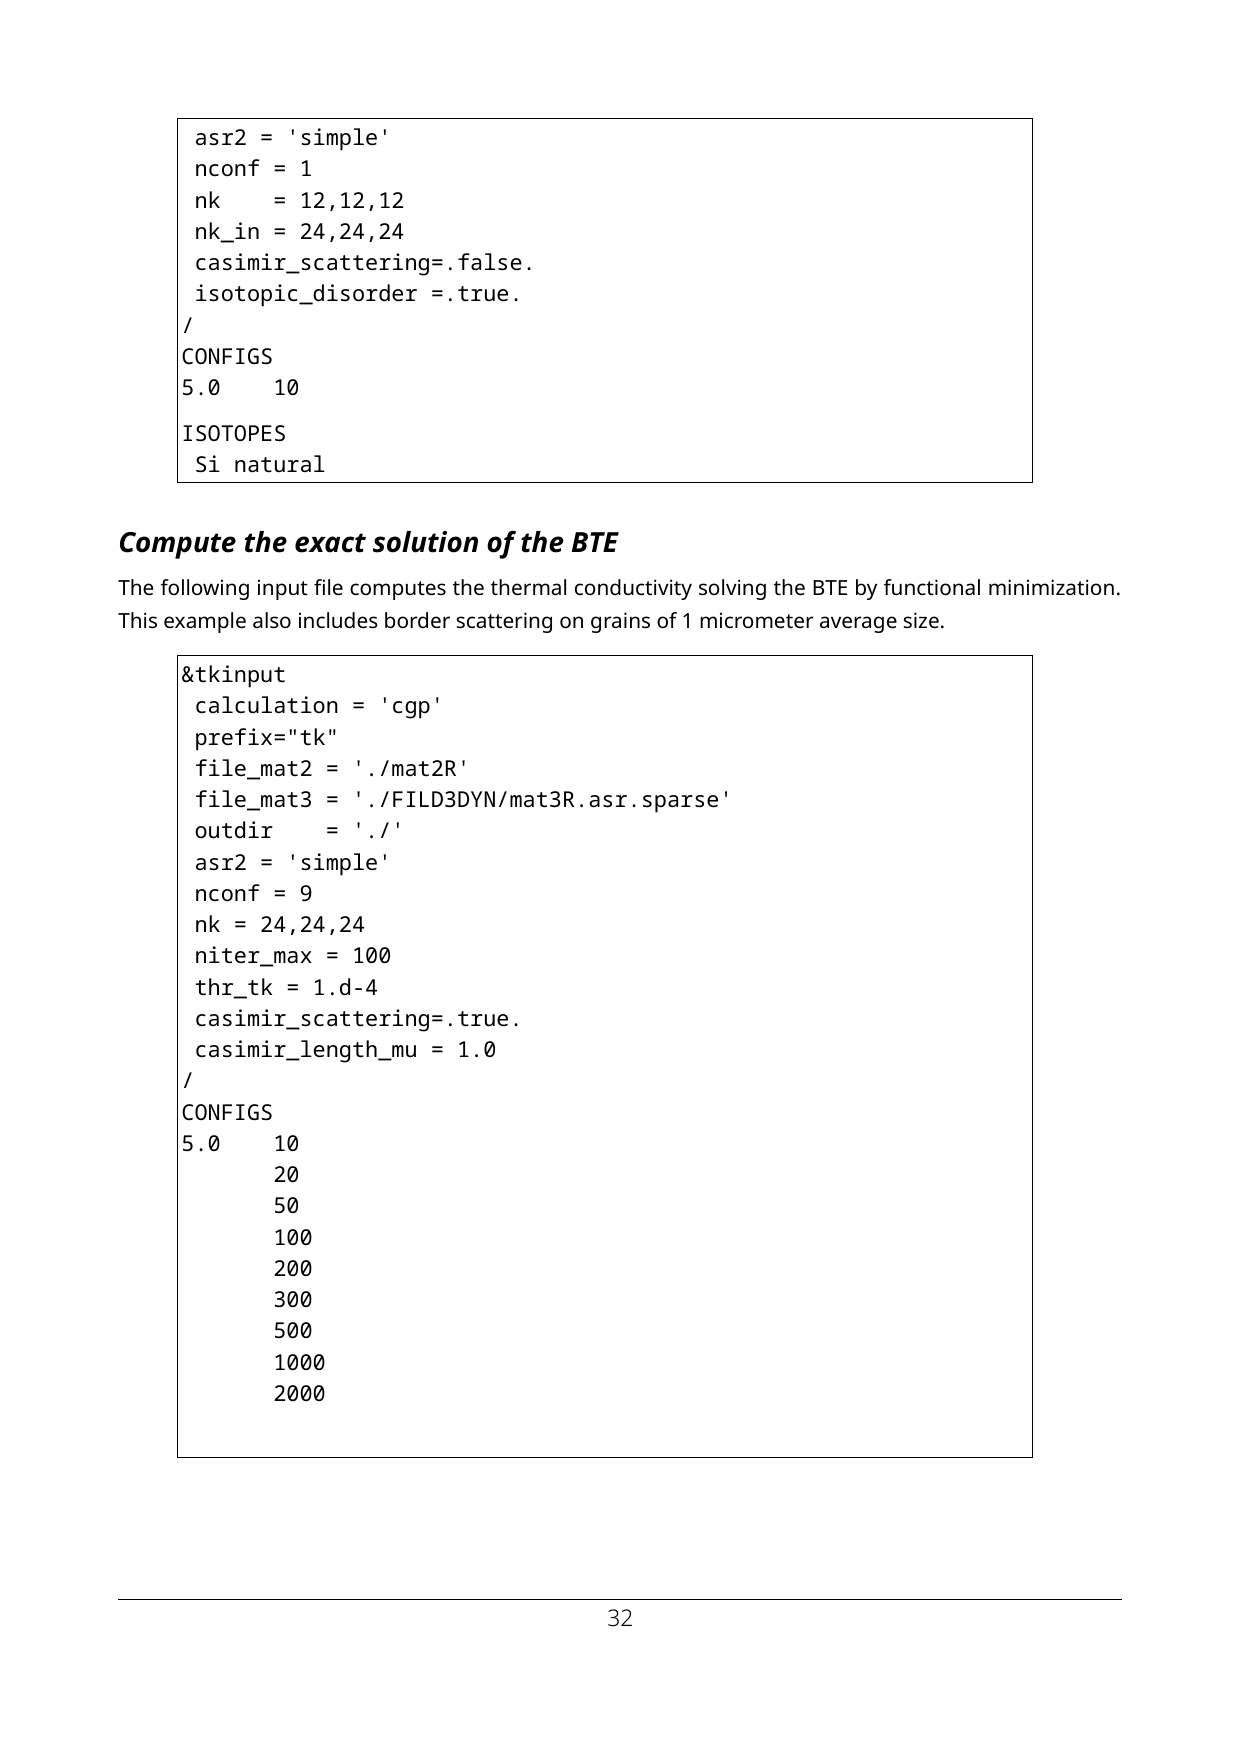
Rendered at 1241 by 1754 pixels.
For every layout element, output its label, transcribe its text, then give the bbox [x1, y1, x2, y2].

text The following input file computes the thermal conductivity solving the BTE by functional minimization. This example also includes border scattering on grains of 1 micrometer average size. [118, 573, 1122, 635]
text ISOTOPES Si natural [178, 414, 1032, 482]
text asr2 = 'simple' nconf = 1 nk = 12,12,12 nk_in = 24,24,24 casimir_scattering=.false. isotopic_disorder =.true. / CONFIGS 5.0 10 [178, 119, 1032, 402]
text &tkinput calculation = 'cgp' prefix="tk" file_mat2 = './mat2R' file_mat3 = './FILD3DYN/mat3R.asr.sparse' outdir = './' asr2 = 'simple' nconf = 9 nk = 24,24,24 niter_max = 100 thr_tk = 1.d-4 casimir_scattering=.true. casimir_length_mu = 1.0 / CONFIGS 5.0 10 20 50 100 200 300 500 1000 2000 [178, 656, 1032, 1408]
subtitle Compute the exact solution of the BTE [118, 523, 1122, 561]
